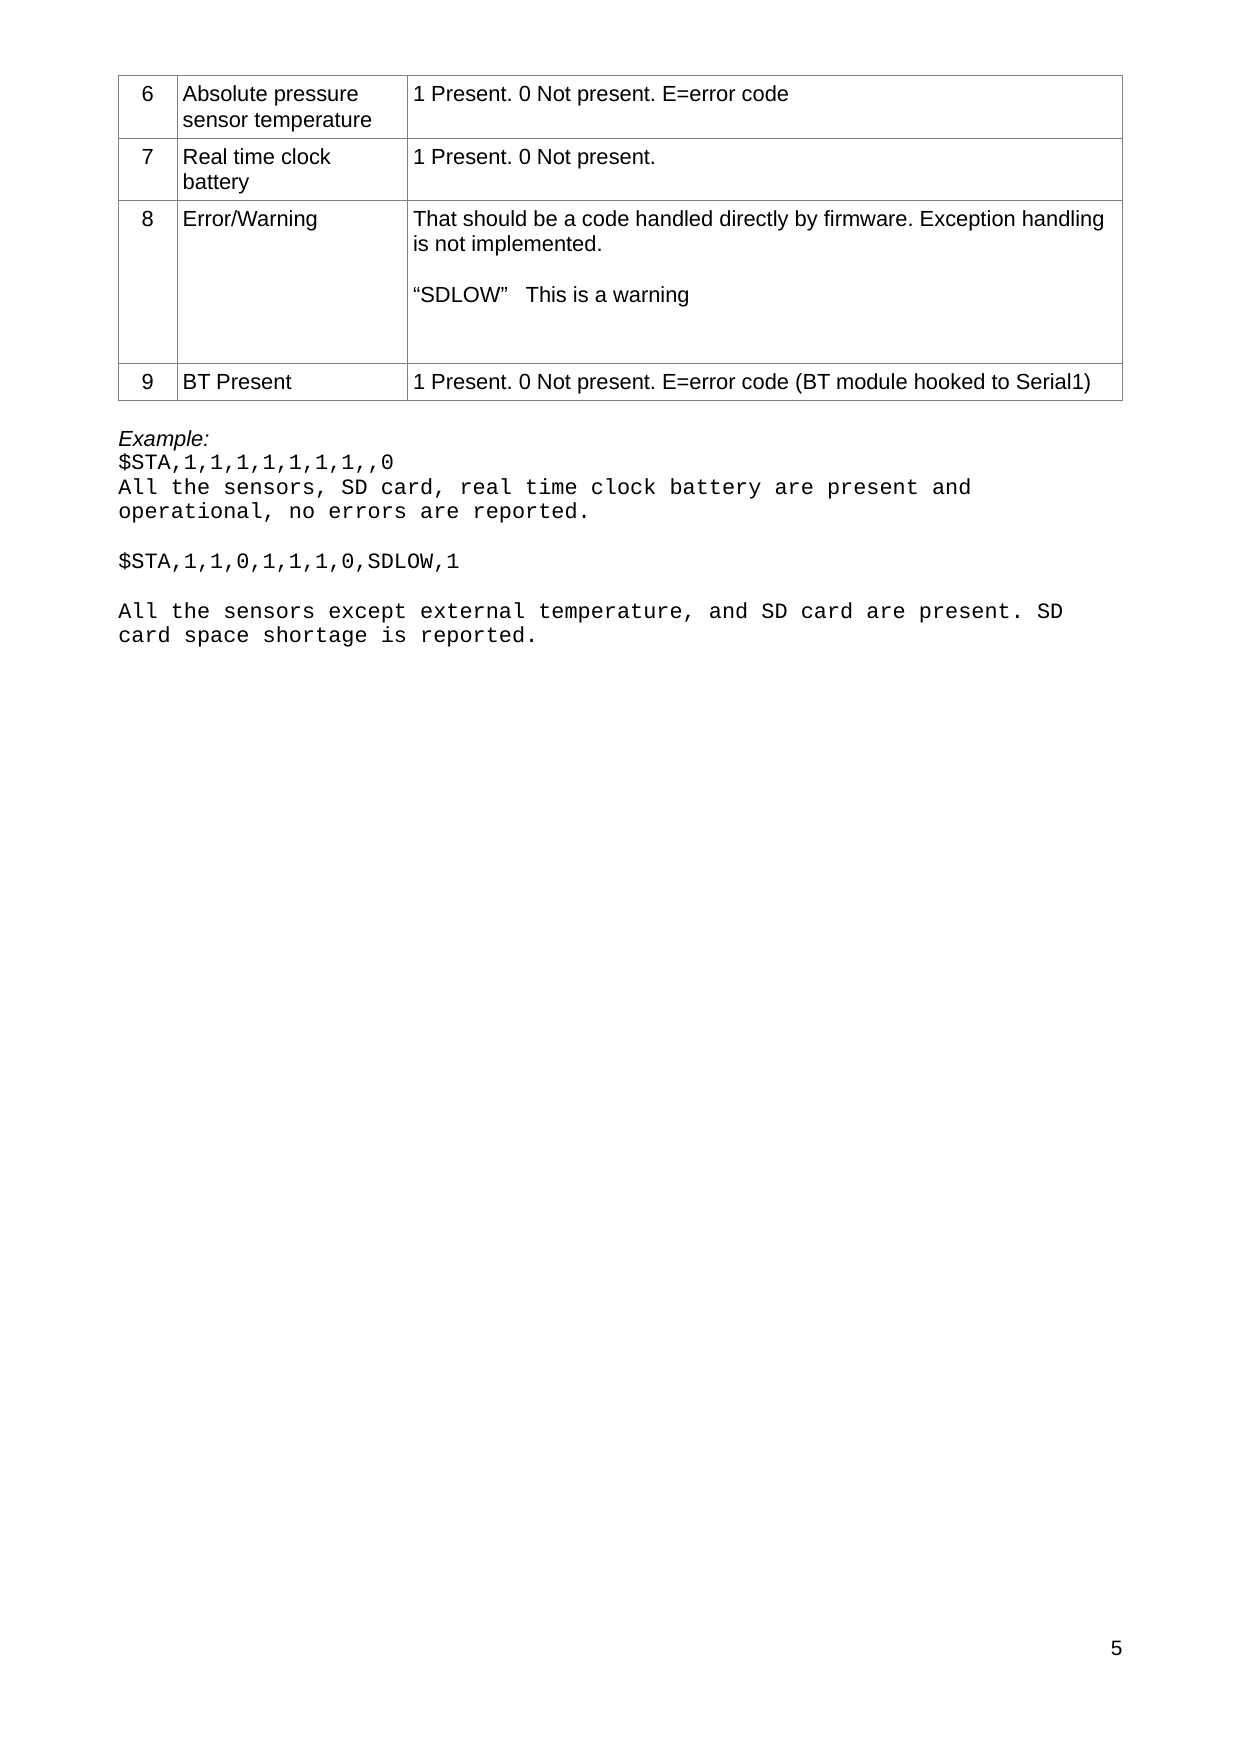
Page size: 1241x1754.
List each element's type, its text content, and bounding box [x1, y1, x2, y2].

table_cell Real time clock battery [178, 139, 407, 200]
table_cell 1 Present. 0 Not present. [408, 139, 1122, 200]
table_cell 1 Present. 0 Not present. E=error code [408, 76, 1122, 137]
table_cell 8 [119, 201, 177, 363]
table_cell Absolute pressure sensor temperature [178, 76, 407, 137]
table_cell Error/Warning [178, 201, 407, 363]
table_cell BT Present [178, 364, 407, 400]
table_cell 6 [119, 76, 177, 137]
text All the sensors, SD card, real time clock battery are present and operational, no errors are reported. [118, 476, 1122, 526]
table_cell That should be a code handled directly by firmware. Exception handling is not implemented. “SDLOW” This is a warning [408, 201, 1122, 363]
text Example: [118, 426, 1122, 451]
text All the sensors except external temperature, and SD card are present. SD card space shortage is reported. [118, 600, 1122, 649]
table_cell 1 Present. 0 Not present. E=error code (BT module hooked to Serial1) [408, 364, 1122, 400]
text $STA,1,1,1,1,1,1,1,,0 [118, 451, 1122, 476]
table_cell 7 [119, 139, 177, 200]
text $STA,1,1,0,1,1,1,0,SDLOW,1 [118, 550, 1122, 575]
table_cell 9 [119, 364, 177, 400]
